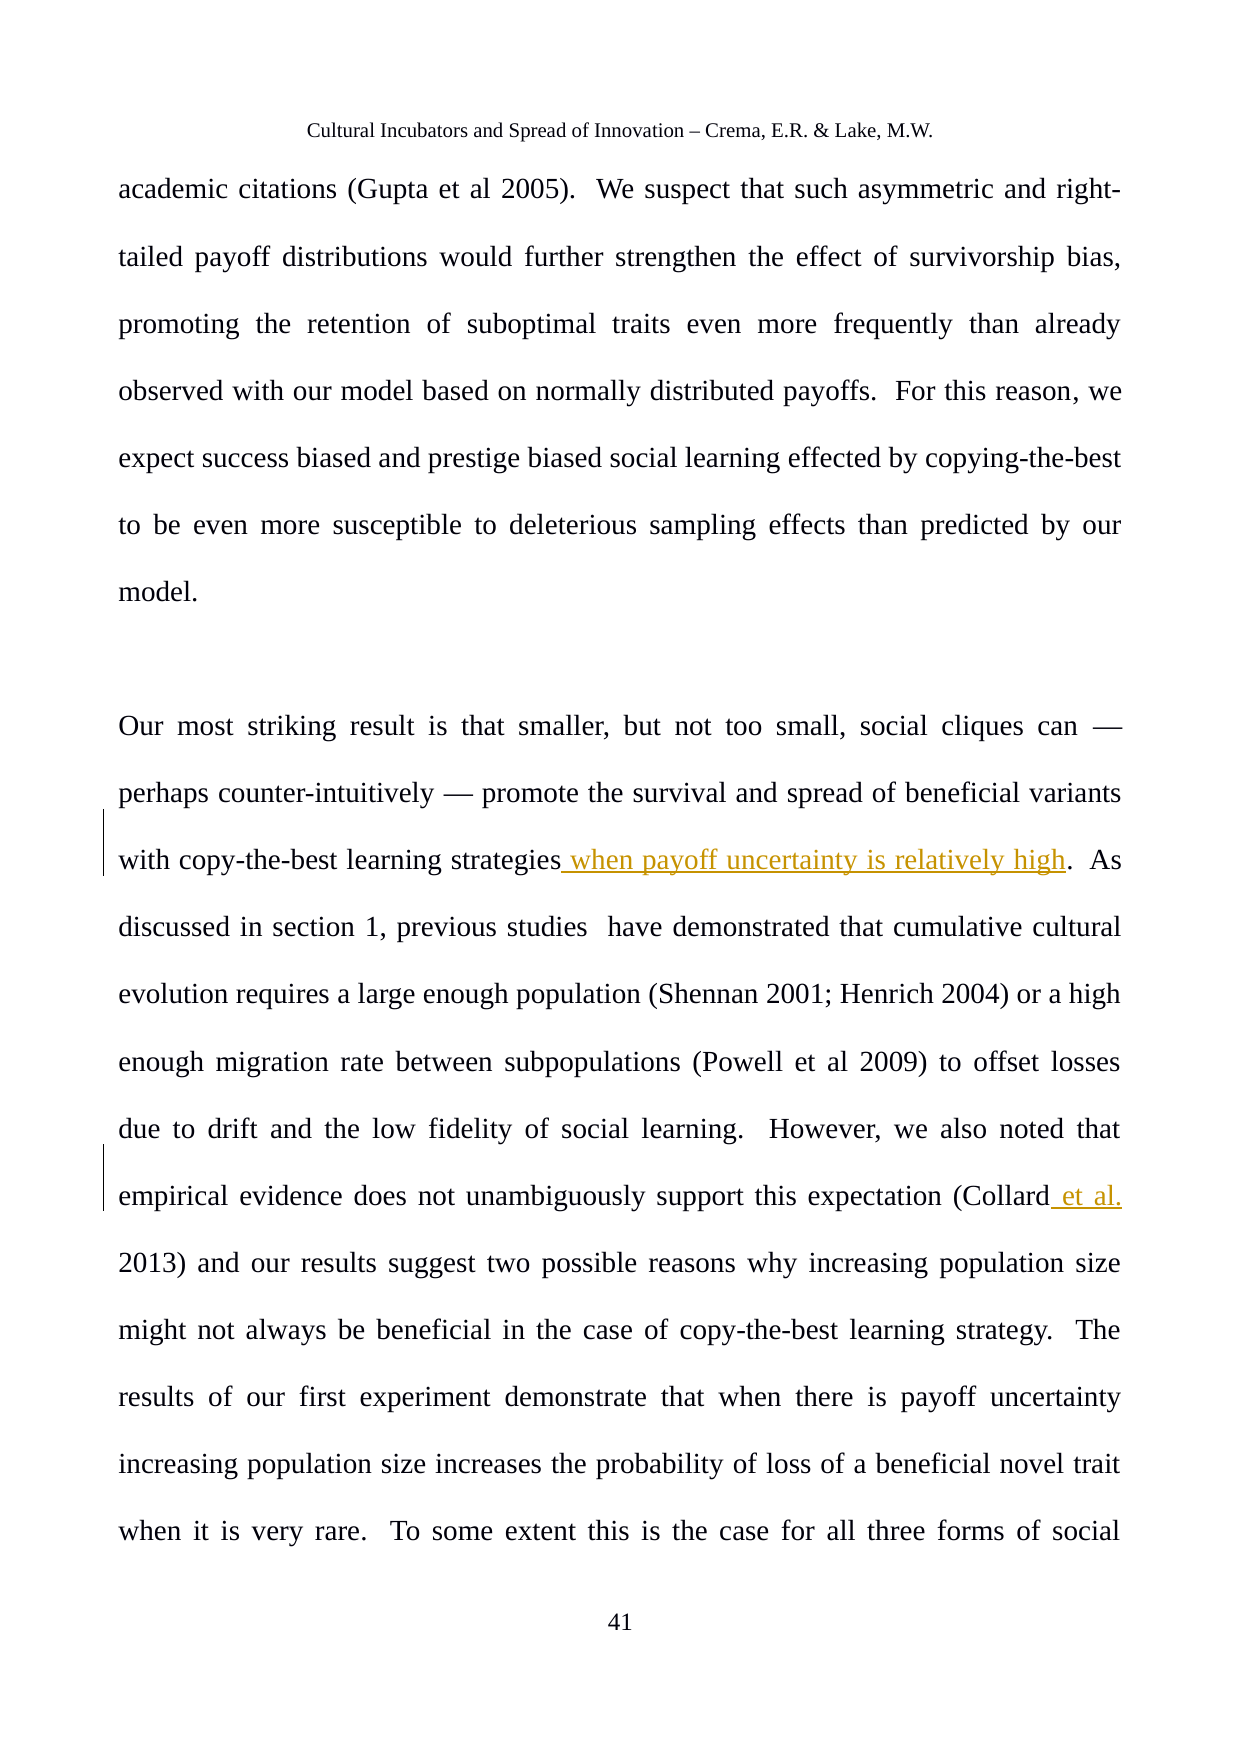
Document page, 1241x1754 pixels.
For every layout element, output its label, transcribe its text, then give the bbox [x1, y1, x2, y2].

text Our most striking result is that smaller, but not too small, social cliques can — perhaps counter-intuitively — promote the survival and spread of beneficial variants with copy-the-best learning strategies when payoff uncertainty is relatively high. As discussed in section 1, previous studies have demonstrated that cumulative cultural evolution requires a large enough population (Shennan 2001; Henrich 2004) or a high enough migration rate between subpopulations (Powell et al 2009) to offset losses due to drift and the low fidelity of social learning. However, we also noted that empirical evidence does not unambiguously support this expectation (Collard et al. 2013) and our results suggest two possible reasons why increasing population size might not always be beneficial in the case of copy-the-best learning strategy. The results of our first experiment demonstrate that when there is payoff uncertainty increasing population size increases the probability of loss of a beneficial novel trait when it is very rare. To some extent this is the case for all three forms of social [118, 708, 1122, 1547]
text academic citations (Gupta et al 2005). We suspect that such asymmetric and right-tailed payoff distributions would further strengthen the effect of survivorship bias, promoting the retention of suboptimal traits even more frequently than already observed with our model based on normally distributed payoffs. For this reason, we expect success biased and prestige biased social learning effected by copying-the-best to be even more susceptible to deleterious sampling effects than predicted by our model. [118, 172, 1122, 608]
